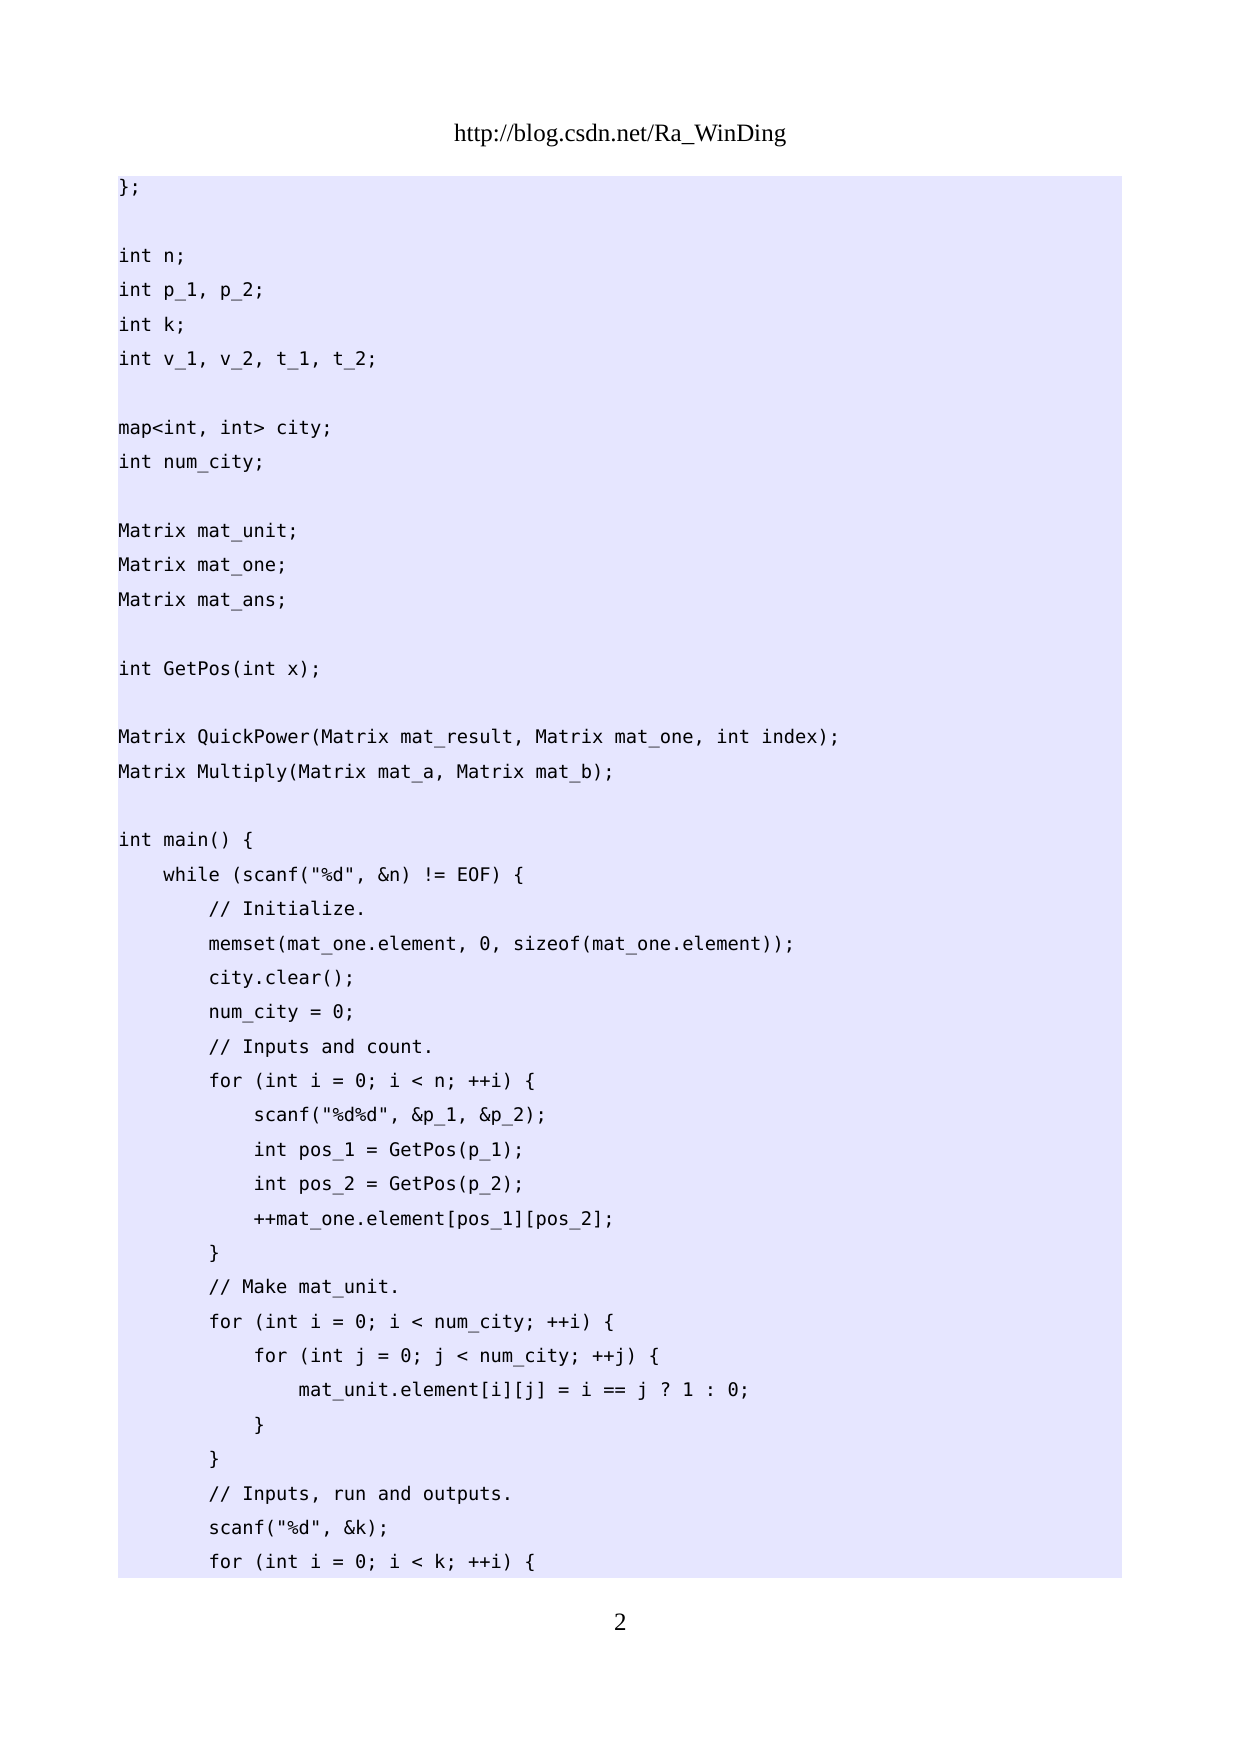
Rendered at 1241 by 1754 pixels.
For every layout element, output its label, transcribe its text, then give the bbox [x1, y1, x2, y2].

text for (int i = 0; i < n; ++i) { [118, 1070, 1122, 1092]
text Matrix QuickPower(Matrix mat_result, Matrix mat_one, int index); [118, 726, 1122, 748]
text while (scanf("%d", &n) != EOF) { [118, 864, 1122, 886]
text } [118, 1414, 1122, 1436]
text } [118, 1448, 1122, 1470]
text Matrix mat_unit; [118, 520, 1122, 542]
text int num_city; [118, 451, 1122, 473]
text scanf("%d", &k); [118, 1517, 1122, 1539]
text scanf("%d%d", &p_1, &p_2); [118, 1104, 1122, 1126]
text for (int j = 0; j < num_city; ++j) { [118, 1345, 1122, 1367]
text int GetPos(int x); [118, 658, 1122, 679]
text int p_1, p_2; [118, 279, 1122, 301]
text num_city = 0; [118, 1001, 1122, 1023]
text int v_1, v_2, t_1, t_2; [118, 348, 1122, 370]
text for (int i = 0; i < num_city; ++i) { [118, 1311, 1122, 1333]
text } [118, 1242, 1122, 1264]
text ++mat_one.element[pos_1][pos_2]; [118, 1208, 1122, 1229]
text }; [118, 176, 1122, 198]
text Matrix mat_one; [118, 554, 1122, 576]
text map<int, int> city; [118, 417, 1122, 439]
text // Make mat_unit. [118, 1276, 1122, 1298]
text mat_unit.element[i][j] = i == j ? 1 : 0; [118, 1379, 1122, 1401]
text int n; [118, 245, 1122, 267]
text memset(mat_one.element, 0, sizeof(mat_one.element)); [118, 933, 1122, 954]
text int k; [118, 314, 1122, 336]
text // Inputs, run and outputs. [118, 1483, 1122, 1504]
text // Initialize. [118, 898, 1122, 920]
text int pos_1 = GetPos(p_1); [118, 1139, 1122, 1161]
text for (int i = 0; i < k; ++i) { [118, 1551, 1122, 1573]
text // Inputs and count. [118, 1036, 1122, 1058]
text city.clear(); [118, 967, 1122, 989]
text Matrix mat_ans; [118, 589, 1122, 611]
text int pos_2 = GetPos(p_2); [118, 1173, 1122, 1195]
text Matrix Multiply(Matrix mat_a, Matrix mat_b); [118, 761, 1122, 783]
text int main() { [118, 829, 1122, 851]
